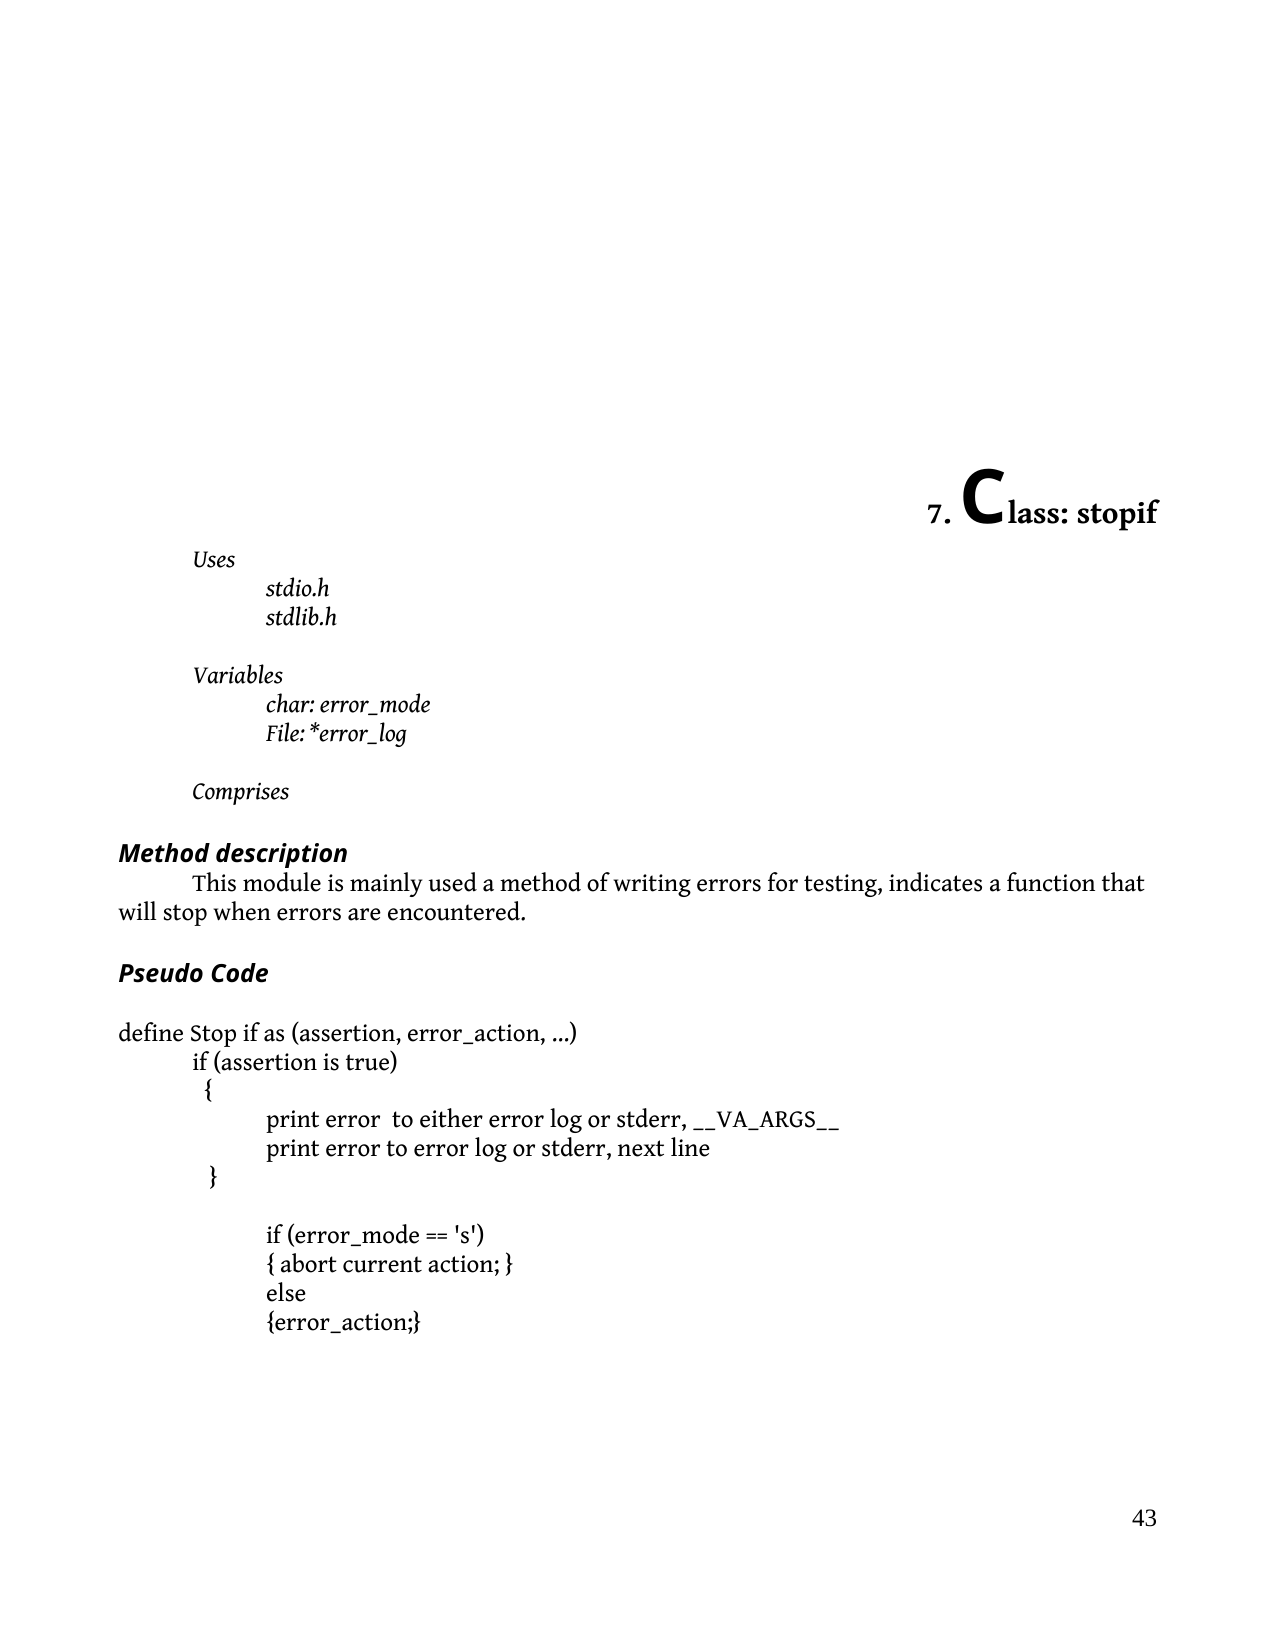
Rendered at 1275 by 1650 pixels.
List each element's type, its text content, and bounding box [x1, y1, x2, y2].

text { [118, 1077, 1157, 1106]
text { abort current action; } [118, 1251, 1157, 1280]
text File: *error_log [118, 719, 1157, 748]
text Uses [118, 546, 1157, 574]
text print error to either error log or stderr, __VA_ARGS__ [118, 1106, 1157, 1135]
text stdio.h [118, 574, 1157, 603]
text 7. Class: stopif [118, 443, 1157, 546]
text Variables [118, 661, 1157, 690]
text Method description [118, 835, 1157, 869]
text Pseudo Code [118, 956, 1157, 990]
text if (assertion is true) [118, 1048, 1157, 1077]
text {error_action;} [118, 1309, 1157, 1338]
text This module is mainly used a method of writing errors for testing, indicates a function that will stop when errors are encountered. [118, 869, 1157, 927]
text stdlib.h [118, 603, 1157, 632]
text define Stop if as (assertion, error_action, …) [118, 1019, 1157, 1048]
text if (error_mode == 's') [118, 1222, 1157, 1251]
text print error to error log or stderr, next line [118, 1135, 1157, 1164]
text } [118, 1164, 1157, 1193]
text else [118, 1280, 1157, 1309]
text char: error_mode [118, 690, 1157, 719]
text Comprises [118, 777, 1157, 806]
